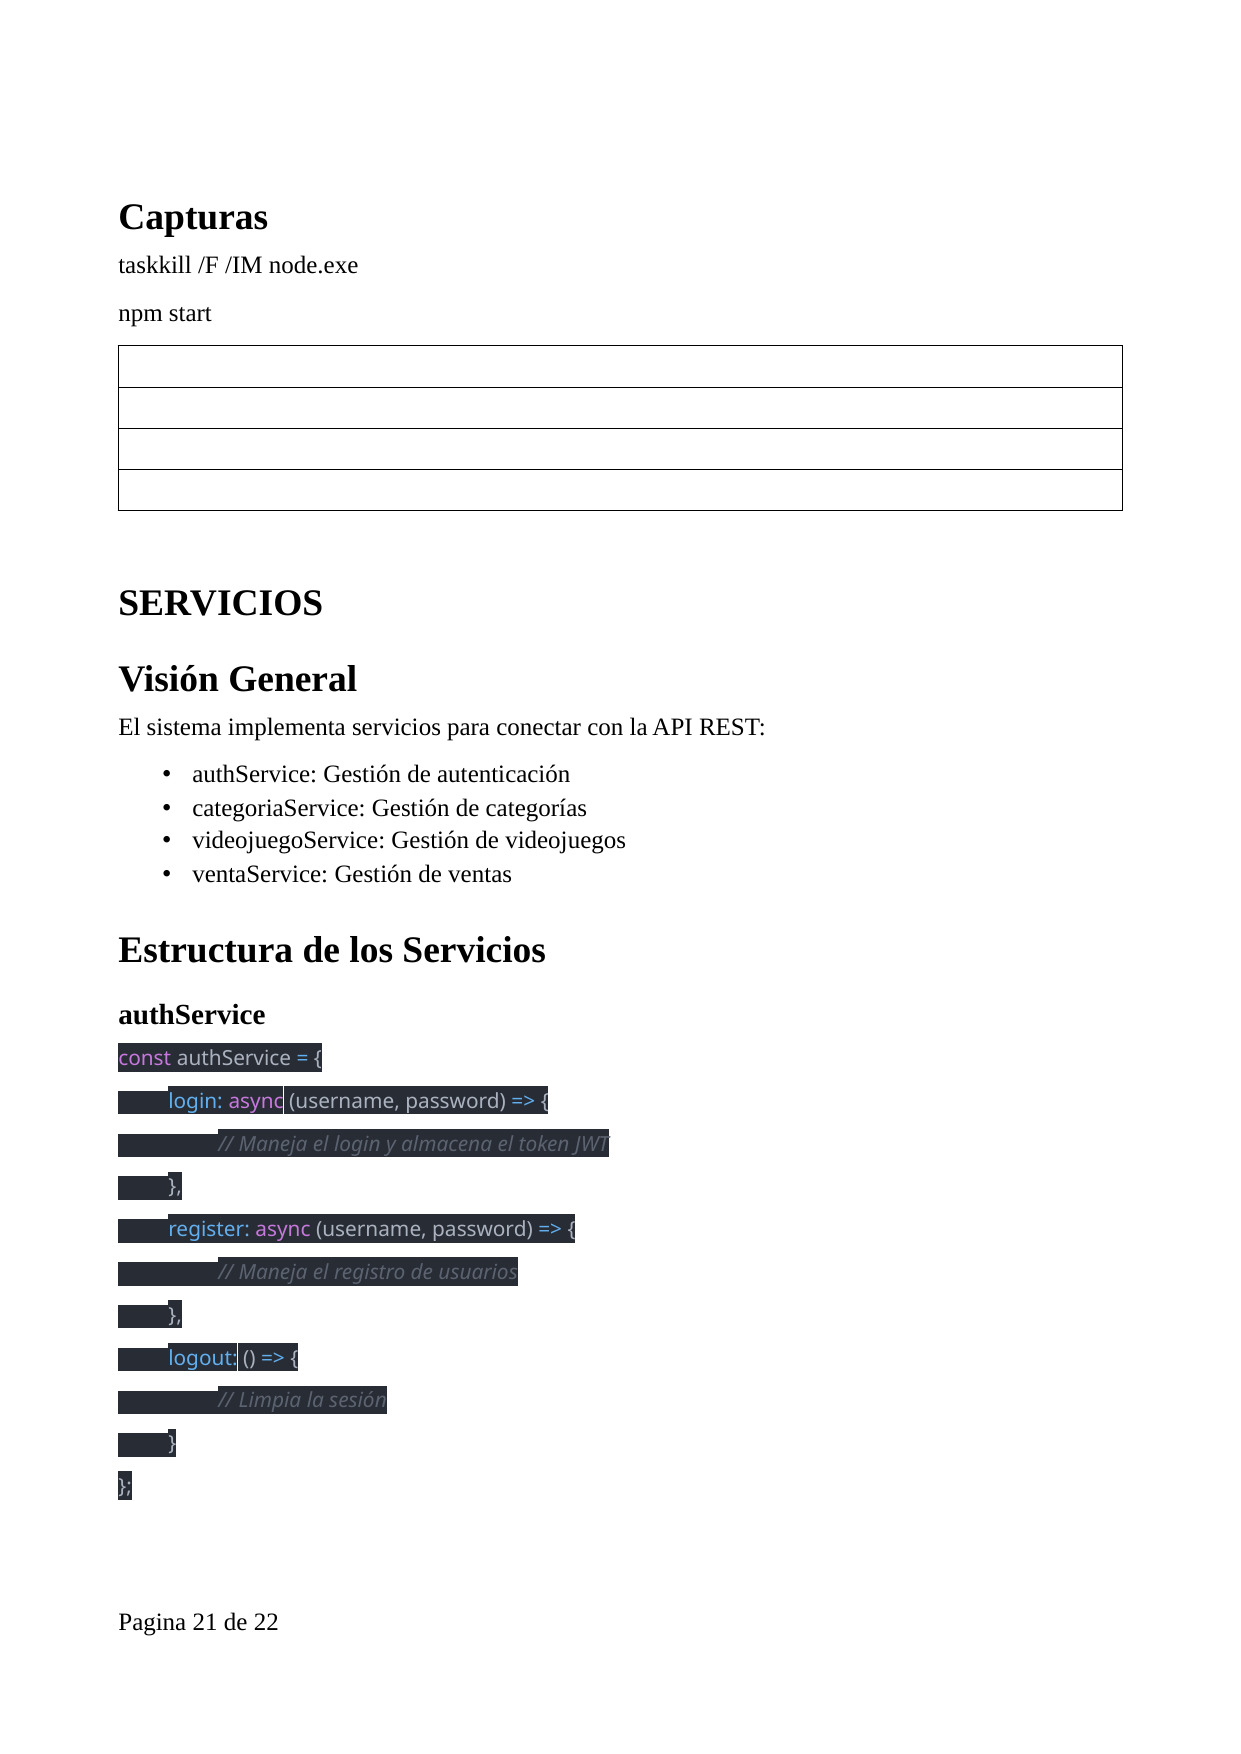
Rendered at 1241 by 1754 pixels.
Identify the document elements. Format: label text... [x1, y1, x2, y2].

list categoriaService: Gestión de categorías [162, 793, 1122, 821]
subtitle authService [118, 997, 1122, 1031]
table_header [119, 346, 1122, 387]
text npm start [118, 298, 1122, 327]
subtitle Estructura de los Servicios [118, 927, 1122, 970]
table_cell [119, 470, 1122, 510]
text }, [118, 1300, 1122, 1328]
text El sistema implementa servicios para conectar con la API REST: [118, 712, 1122, 741]
text // Limpia la sesión [118, 1386, 1122, 1414]
table_cell [119, 429, 1122, 469]
text register: async (username, password) => { [118, 1214, 1122, 1243]
text } [118, 1428, 1122, 1457]
table_cell [119, 388, 1122, 428]
list ventaService: Gestión de ventas [162, 859, 1122, 887]
subtitle SERVICIOS [118, 580, 1122, 623]
text }; [118, 1471, 1122, 1500]
list authService: Gestión de autenticación [162, 759, 1122, 788]
text logout: () => { [118, 1343, 1122, 1371]
text const authService = { [118, 1043, 1122, 1072]
text taskkill /F /IM node.exe [118, 250, 1122, 279]
text // Maneja el registro de usuarios [118, 1257, 1122, 1286]
subtitle Visión General [118, 656, 1122, 699]
text login: async (username, password) => { [118, 1086, 1122, 1114]
subtitle Capturas [118, 194, 1122, 238]
list videojuegoService: Gestión de videojuegos [162, 826, 1122, 854]
text }, [118, 1172, 1122, 1200]
text // Maneja el login y almacena el token JWT [118, 1129, 1122, 1157]
